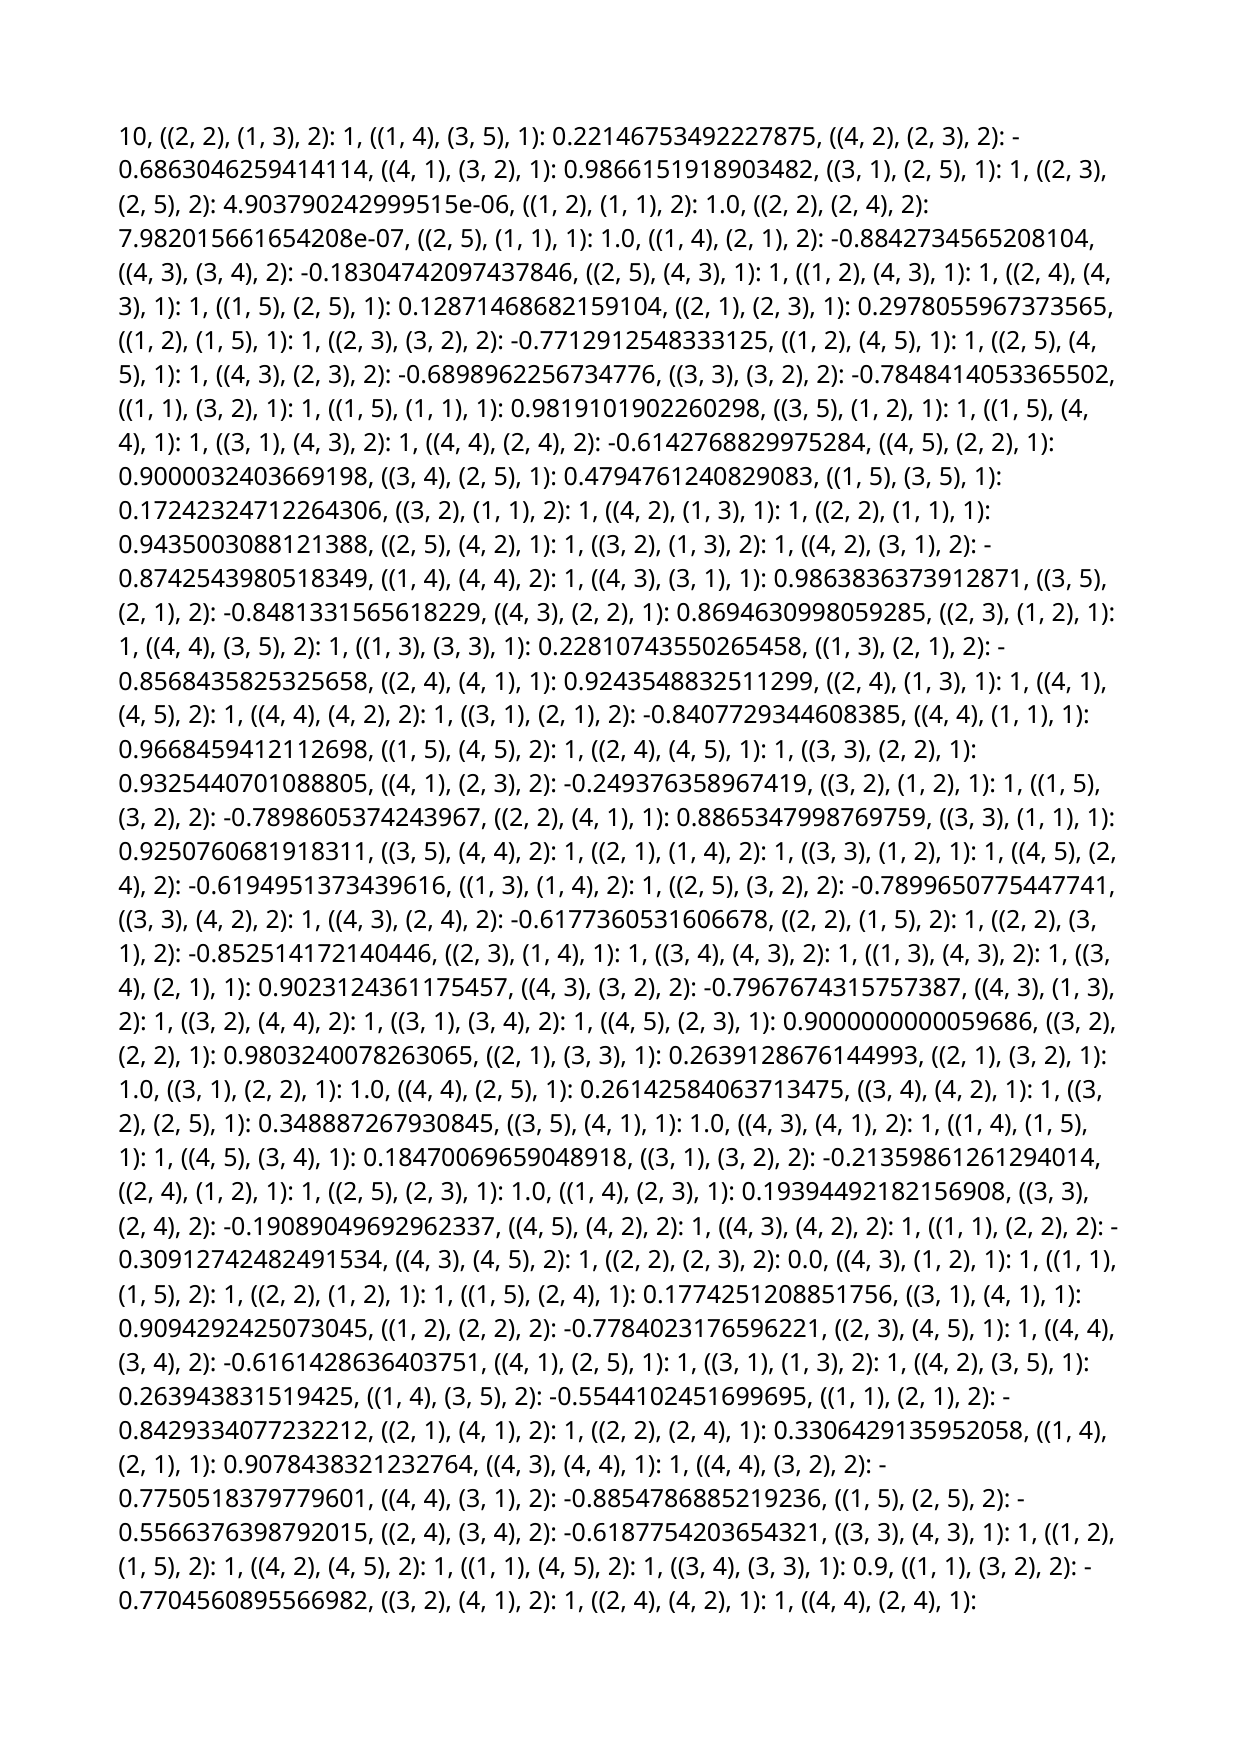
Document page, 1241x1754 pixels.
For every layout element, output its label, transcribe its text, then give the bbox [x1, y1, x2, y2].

text 10, ((2, 2), (1, 3), 2): 1, ((1, 4), (3, 5), 1): 0.22146753492227875, ((4, 2), (2, 3), 2): -0.6863046259414114, ((4, 1), (3, 2), 1): 0.9866151918903482, ((3, 1), (2, 5), 1): 1, ((2, 3), (2, 5), 2): 4.903790242999515e-06, ((1, 2), (1, 1), 2): 1.0, ((2, 2), (2, 4), 2): 7.982015661654208e-07, ((2, 5), (1, 1), 1): 1.0, ((1, 4), (2, 1), 2): -0.8842734565208104, ((4, 3), (3, 4), 2): -0.18304742097437846, ((2, 5), (4, 3), 1): 1, ((1, 2), (4, 3), 1): 1, ((2, 4), (4, 3), 1): 1, ((1, 5), (2, 5), 1): 0.12871468682159104, ((2, 1), (2, 3), 1): 0.2978055967373565, ((1, 2), (1, 5), 1): 1, ((2, 3), (3, 2), 2): -0.7712912548333125, ((1, 2), (4, 5), 1): 1, ((2, 5), (4, 5), 1): 1, ((4, 3), (2, 3), 2): -0.6898962256734776, ((3, 3), (3, 2), 2): -0.7848414053365502, ((1, 1), (3, 2), 1): 1, ((1, 5), (1, 1), 1): 0.9819101902260298, ((3, 5), (1, 2), 1): 1, ((1, 5), (4, 4), 1): 1, ((3, 1), (4, 3), 2): 1, ((4, 4), (2, 4), 2): -0.6142768829975284, ((4, 5), (2, 2), 1): 0.9000032403669198, ((3, 4), (2, 5), 1): 0.4794761240829083, ((1, 5), (3, 5), 1): 0.17242324712264306, ((3, 2), (1, 1), 2): 1, ((4, 2), (1, 3), 1): 1, ((2, 2), (1, 1), 1): 0.9435003088121388, ((2, 5), (4, 2), 1): 1, ((3, 2), (1, 3), 2): 1, ((4, 2), (3, 1), 2): -0.8742543980518349, ((1, 4), (4, 4), 2): 1, ((4, 3), (3, 1), 1): 0.9863836373912871, ((3, 5), (2, 1), 2): -0.8481331565618229, ((4, 3), (2, 2), 1): 0.8694630998059285, ((2, 3), (1, 2), 1): 1, ((4, 4), (3, 5), 2): 1, ((1, 3), (3, 3), 1): 0.22810743550265458, ((1, 3), (2, 1), 2): -0.8568435825325658, ((2, 4), (4, 1), 1): 0.9243548832511299, ((2, 4), (1, 3), 1): 1, ((4, 1), (4, 5), 2): 1, ((4, 4), (4, 2), 2): 1, ((3, 1), (2, 1), 2): -0.8407729344608385, ((4, 4), (1, 1), 1): 0.9668459412112698, ((1, 5), (4, 5), 2): 1, ((2, 4), (4, 5), 1): 1, ((3, 3), (2, 2), 1): 0.9325440701088805, ((4, 1), (2, 3), 2): -0.249376358967419, ((3, 2), (1, 2), 1): 1, ((1, 5), (3, 2), 2): -0.7898605374243967, ((2, 2), (4, 1), 1): 0.8865347998769759, ((3, 3), (1, 1), 1): 0.9250760681918311, ((3, 5), (4, 4), 2): 1, ((2, 1), (1, 4), 2): 1, ((3, 3), (1, 2), 1): 1, ((4, 5), (2, 4), 2): -0.6194951373439616, ((1, 3), (1, 4), 2): 1, ((2, 5), (3, 2), 2): -0.7899650775447741, ((3, 3), (4, 2), 2): 1, ((4, 3), (2, 4), 2): -0.6177360531606678, ((2, 2), (1, 5), 2): 1, ((2, 2), (3, 1), 2): -0.852514172140446, ((2, 3), (1, 4), 1): 1, ((3, 4), (4, 3), 2): 1, ((1, 3), (4, 3), 2): 1, ((3, 4), (2, 1), 1): 0.9023124361175457, ((4, 3), (3, 2), 2): -0.7967674315757387, ((4, 3), (1, 3), 2): 1, ((3, 2), (4, 4), 2): 1, ((3, 1), (3, 4), 2): 1, ((4, 5), (2, 3), 1): 0.9000000000059686, ((3, 2), (2, 2), 1): 0.9803240078263065, ((2, 1), (3, 3), 1): 0.2639128676144993, ((2, 1), (3, 2), 1): 1.0, ((3, 1), (2, 2), 1): 1.0, ((4, 4), (2, 5), 1): 0.26142584063713475, ((3, 4), (4, 2), 1): 1, ((3, 2), (2, 5), 1): 0.348887267930845, ((3, 5), (4, 1), 1): 1.0, ((4, 3), (4, 1), 2): 1, ((1, 4), (1, 5), 1): 1, ((4, 5), (3, 4), 1): 0.18470069659048918, ((3, 1), (3, 2), 2): -0.21359861261294014, ((2, 4), (1, 2), 1): 1, ((2, 5), (2, 3), 1): 1.0, ((1, 4), (2, 3), 1): 0.19394492182156908, ((3, 3), (2, 4), 2): -0.19089049692962337, ((4, 5), (4, 2), 2): 1, ((4, 3), (4, 2), 2): 1, ((1, 1), (2, 2), 2): -0.30912742482491534, ((4, 3), (4, 5), 2): 1, ((2, 2), (2, 3), 2): 0.0, ((4, 3), (1, 2), 1): 1, ((1, 1), (1, 5), 2): 1, ((2, 2), (1, 2), 1): 1, ((1, 5), (2, 4), 1): 0.1774251208851756, ((3, 1), (4, 1), 1): 0.9094292425073045, ((1, 2), (2, 2), 2): -0.7784023176596221, ((2, 3), (4, 5), 1): 1, ((4, 4), (3, 4), 2): -0.6161428636403751, ((4, 1), (2, 5), 1): 1, ((3, 1), (1, 3), 2): 1, ((4, 2), (3, 5), 1): 0.263943831519425, ((1, 4), (3, 5), 2): -0.5544102451699695, ((1, 1), (2, 1), 2): -0.8429334077232212, ((2, 1), (4, 1), 2): 1, ((2, 2), (2, 4), 1): 0.3306429135952058, ((1, 4), (2, 1), 1): 0.9078438321232764, ((4, 3), (4, 4), 1): 1, ((4, 4), (3, 2), 2): -0.7750518379779601, ((4, 4), (3, 1), 2): -0.8854786885219236, ((1, 5), (2, 5), 2): -0.5566376398792015, ((2, 4), (3, 4), 2): -0.6187754203654321, ((3, 3), (4, 3), 1): 1, ((1, 2), (1, 5), 2): 1, ((4, 2), (4, 5), 2): 1, ((1, 1), (4, 5), 2): 1, ((3, 4), (3, 3), 1): 0.9, ((1, 1), (3, 2), 2): -0.7704560895566982, ((3, 2), (4, 1), 2): 1, ((2, 4), (4, 2), 1): 1, ((4, 4), (2, 4), 1): [118, 118, 1122, 1617]
